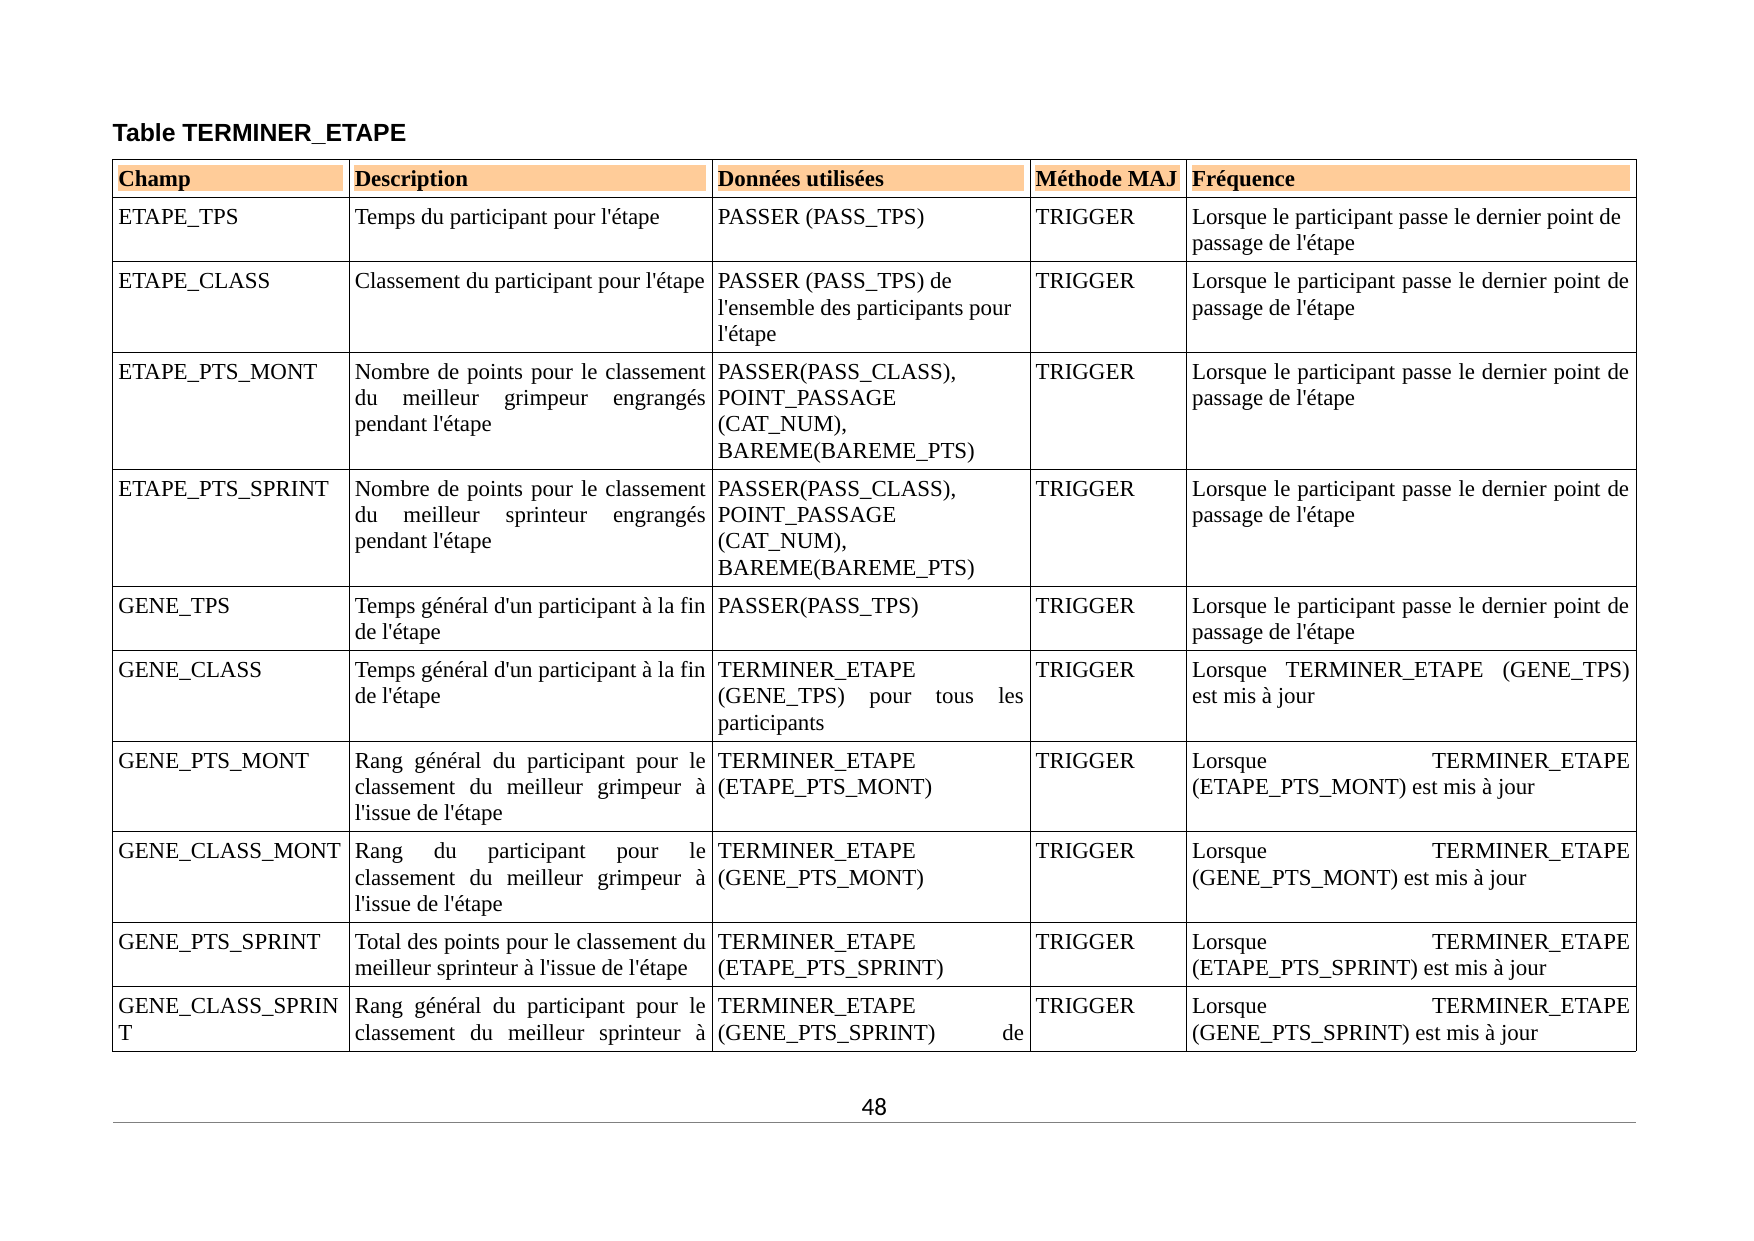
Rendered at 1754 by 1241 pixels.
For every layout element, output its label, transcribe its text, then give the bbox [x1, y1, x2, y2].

table_cell Lorsque le participant passe le dernier point de passage de l'étape [1187, 353, 1636, 469]
table_cell Classement du participant pour l'étape [350, 262, 712, 352]
table_cell GENE_PTS_MONT [113, 742, 349, 831]
table_cell GENE_CLASS_SPRINT [113, 987, 349, 1051]
subtitle Table TERMINER_ETAPE [112, 118, 1636, 147]
table_cell Lorsque le participant passe le dernier point de passage de l'étape [1187, 198, 1636, 261]
table_cell PASSER(PASS_TPS) [713, 587, 1030, 650]
table_cell TRIGGER [1031, 587, 1186, 650]
table_cell GENE_TPS [113, 587, 349, 650]
table_cell Lorsque TERMINER_ETAPE (ETAPE_PTS_SPRINT) est mis à jour [1187, 923, 1636, 986]
table_cell Lorsque TERMINER_ETAPE (GENE_PTS_SPRINT) est mis à jour [1187, 987, 1636, 1051]
table_cell Nombre de points pour le classement du meilleur grimpeur engrangés pendant l'étape [350, 353, 712, 469]
table_cell Temps général d'un participant à la fin de l'étape [350, 587, 712, 650]
table_cell TRIGGER [1031, 198, 1186, 261]
table_cell TRIGGER [1031, 987, 1186, 1051]
table_cell TERMINER_ETAPE (ETAPE_PTS_SPRINT) [713, 923, 1030, 986]
table_cell ETAPE_PTS_SPRINT [113, 470, 349, 586]
table_cell Temps du participant pour l'étape [350, 198, 712, 261]
table_cell GENE_CLASS_MONT [113, 832, 349, 922]
table_cell TERMINER_ETAPE (GENE_PTS_SPRINT) de [713, 987, 1030, 1051]
table_cell Rang général du participant pour le classement du meilleur sprinteur à [350, 987, 712, 1051]
table_cell Rang général du participant pour le classement du meilleur grimpeur à l'issue de l'étape [350, 742, 712, 831]
table_cell Lorsque TERMINER_ETAPE (GENE_PTS_MONT) est mis à jour [1187, 832, 1636, 922]
table_cell Lorsque le participant passe le dernier point de passage de l'étape [1187, 262, 1636, 352]
table_cell TRIGGER [1031, 923, 1186, 986]
table_cell ETAPE_PTS_MONT [113, 353, 349, 469]
table_cell TRIGGER [1031, 651, 1186, 741]
table_cell ETAPE_CLASS [113, 262, 349, 352]
table_header Fréquence [1187, 160, 1636, 197]
table_cell Lorsque TERMINER_ETAPE (ETAPE_PTS_MONT) est mis à jour [1187, 742, 1636, 831]
table_cell PASSER(PASS_CLASS), POINT_PASSAGE (CAT_NUM), BAREME(BAREME_PTS) [713, 353, 1030, 469]
table_cell Total des points pour le classement du meilleur sprinteur à l'issue de l'étape [350, 923, 712, 986]
table_header Méthode MAJ [1031, 160, 1186, 197]
table_cell TRIGGER [1031, 470, 1186, 586]
table_cell Lorsque le participant passe le dernier point de passage de l'étape [1187, 587, 1636, 650]
table_cell Lorsque le participant passe le dernier point de passage de l'étape [1187, 470, 1636, 586]
table_cell TRIGGER [1031, 742, 1186, 831]
table_cell ETAPE_TPS [113, 198, 349, 261]
table_cell Rang du participant pour le classement du meilleur grimpeur à l'issue de l'étape [350, 832, 712, 922]
table_cell Temps général d'un participant à la fin de l'étape [350, 651, 712, 741]
table_cell TRIGGER [1031, 353, 1186, 469]
table_header Description [350, 160, 712, 197]
table_cell TERMINER_ETAPE (GENE_PTS_MONT) [713, 832, 1030, 922]
table_cell PASSER (PASS_TPS) de l'ensemble des participants pour l'étape [713, 262, 1030, 352]
table_header Données utilisées [713, 160, 1030, 197]
table_cell TERMINER_ETAPE (ETAPE_PTS_MONT) [713, 742, 1030, 831]
table_cell Nombre de points pour le classement du meilleur sprinteur engrangés pendant l'étape [350, 470, 712, 586]
table_cell TRIGGER [1031, 832, 1186, 922]
table_header Champ [113, 160, 349, 197]
table_cell Lorsque TERMINER_ETAPE (GENE_TPS) est mis à jour [1187, 651, 1636, 741]
table_cell TRIGGER [1031, 262, 1186, 352]
table_cell PASSER(PASS_CLASS), POINT_PASSAGE (CAT_NUM), BAREME(BAREME_PTS) [713, 470, 1030, 586]
table_cell GENE_PTS_SPRINT [113, 923, 349, 986]
table_cell TERMINER_ETAPE (GENE_TPS) pour tous les participants [713, 651, 1030, 741]
table_cell PASSER (PASS_TPS) [713, 198, 1030, 261]
table_cell GENE_CLASS [113, 651, 349, 741]
